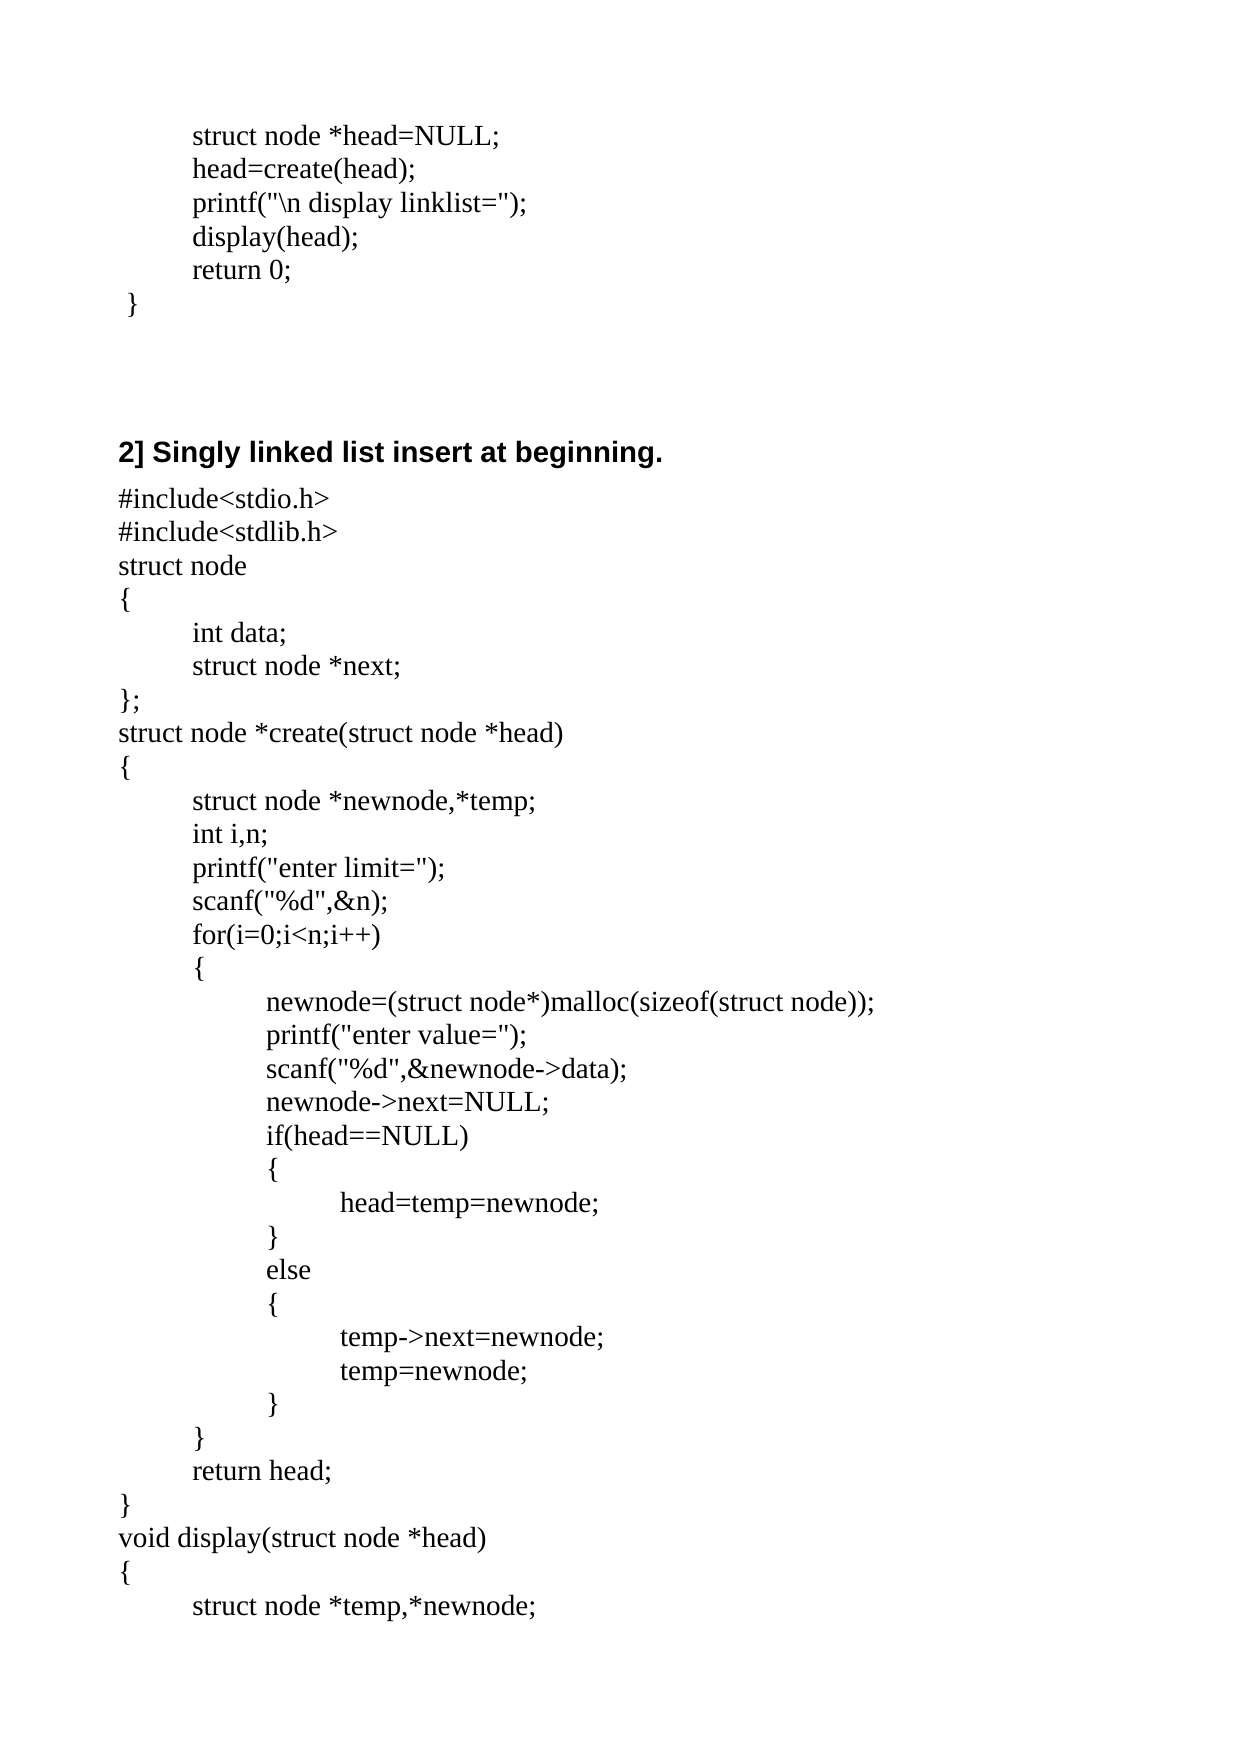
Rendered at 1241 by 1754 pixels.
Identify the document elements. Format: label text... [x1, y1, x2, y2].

text struct node *temp,*newnode; [118, 1588, 1122, 1621]
text struct node *head=NULL; [118, 118, 1122, 152]
text { [118, 1152, 1122, 1185]
text } [118, 1487, 1122, 1521]
text printf("enter limit="); [118, 850, 1122, 883]
text #include<stdlib.h> [118, 514, 1122, 548]
text struct node *next; [118, 648, 1122, 682]
text } [118, 1219, 1122, 1252]
text for(i=0;i<n;i++) [118, 917, 1122, 950]
text }; [118, 682, 1122, 716]
text { [118, 749, 1122, 783]
text display(head); [118, 219, 1122, 252]
text #include<stdio.h> [118, 481, 1122, 514]
text { [118, 1554, 1122, 1588]
text int data; [118, 615, 1122, 648]
text scanf("%d",&n); [118, 883, 1122, 917]
text temp=newnode; [118, 1353, 1122, 1386]
text } [118, 286, 1122, 319]
text head=create(head); [118, 152, 1122, 185]
text } [118, 1386, 1122, 1420]
text void display(struct node *head) [118, 1521, 1122, 1554]
text { [118, 581, 1122, 615]
text newnode->next=NULL; [118, 1084, 1122, 1118]
text printf("enter value="); [118, 1017, 1122, 1051]
text head=temp=newnode; [118, 1185, 1122, 1219]
text scanf("%d",&newnode->data); [118, 1051, 1122, 1084]
text } [118, 1420, 1122, 1453]
text else [118, 1252, 1122, 1286]
text printf("\n display linklist="); [118, 185, 1122, 219]
text return head; [118, 1453, 1122, 1487]
text { [118, 950, 1122, 984]
text newnode=(struct node*)malloc(sizeof(struct node)); [118, 984, 1122, 1017]
text { [118, 1286, 1122, 1319]
text struct node *newnode,*temp; [118, 783, 1122, 816]
text struct node *create(struct node *head) [118, 716, 1122, 749]
text if(head==NULL) [118, 1118, 1122, 1152]
text temp->next=newnode; [118, 1319, 1122, 1353]
text return 0; [118, 252, 1122, 286]
text int i,n; [118, 816, 1122, 850]
text struct node [118, 548, 1122, 581]
subtitle 2] Singly linked list insert at beginning. [118, 434, 1122, 468]
